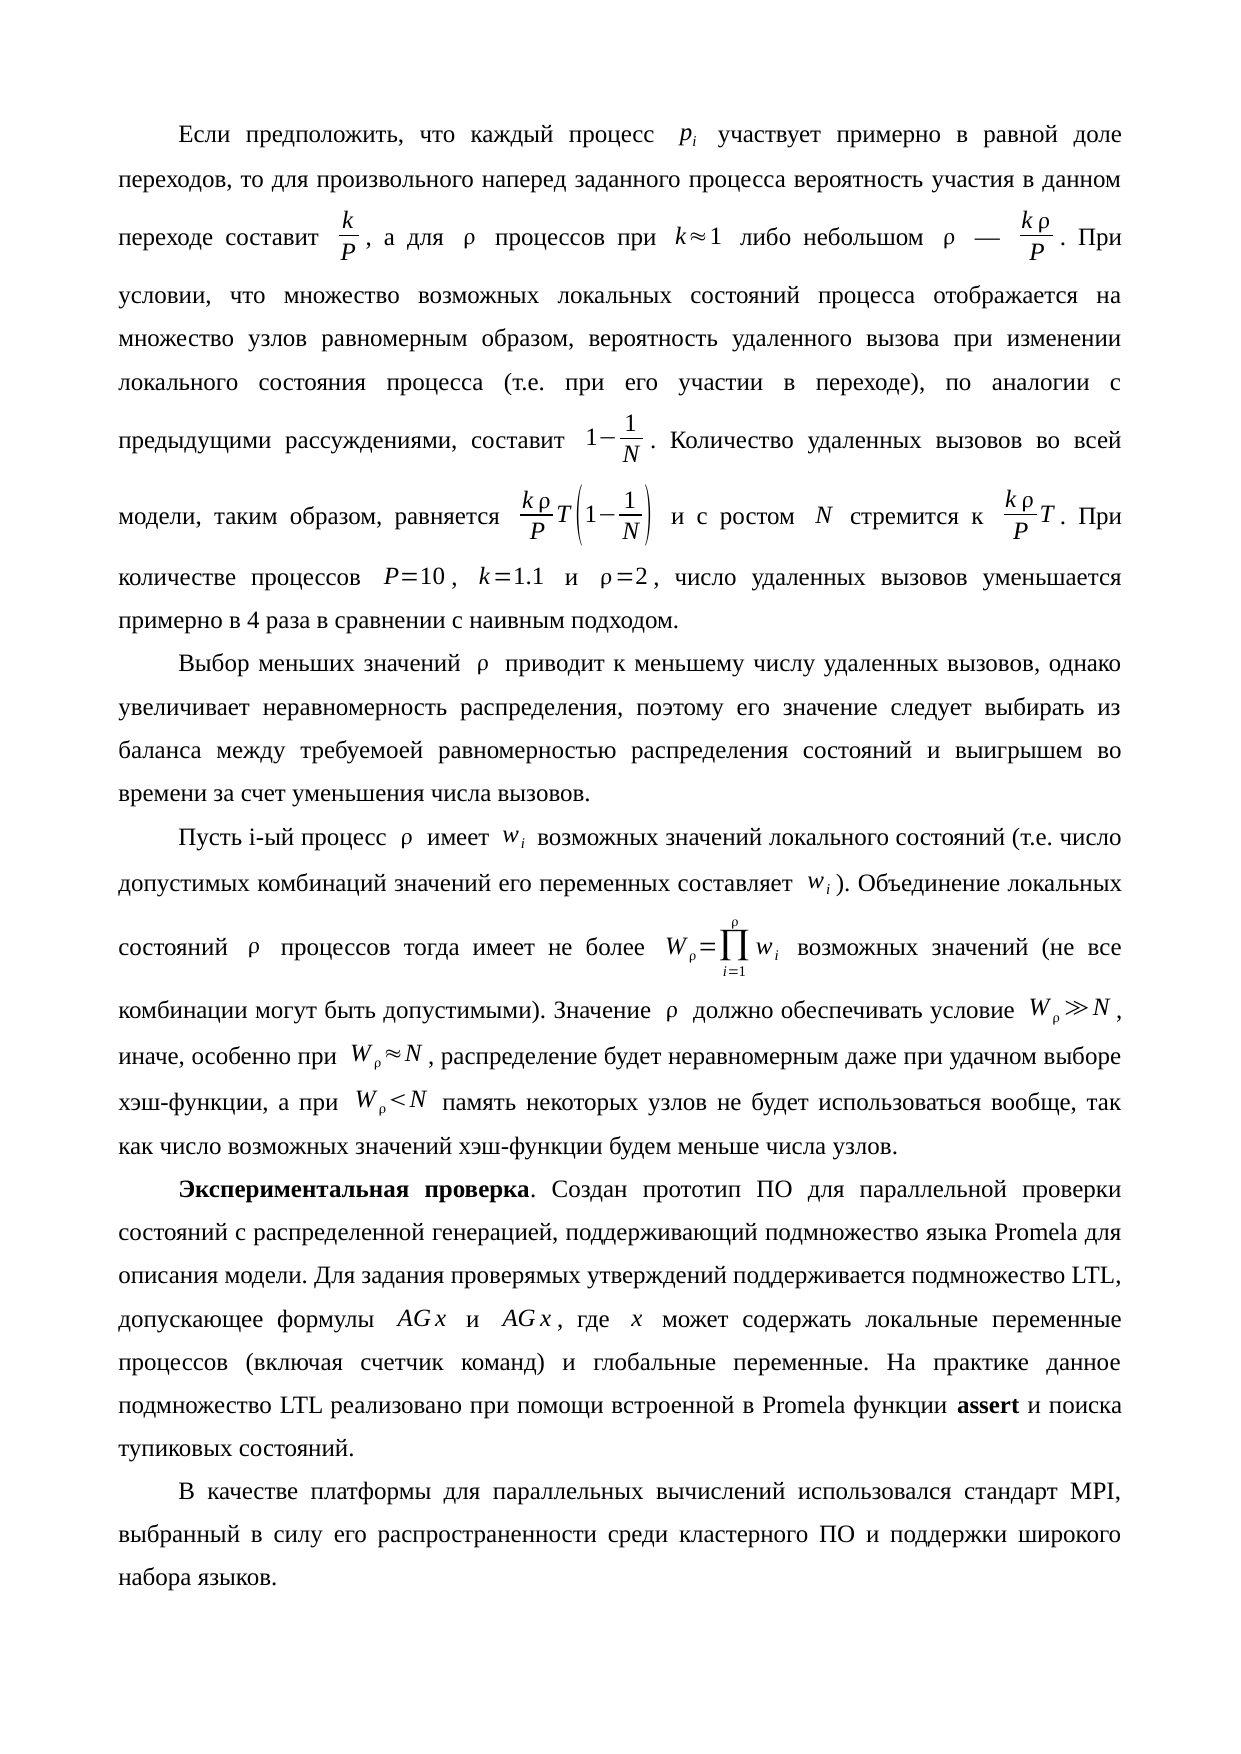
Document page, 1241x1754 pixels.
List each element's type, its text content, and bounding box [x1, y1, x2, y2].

text Выбор меньших значений приводит к меньшему числу удаленных вызовов, однако увеличивает неравномерность распределения, поэтому его значение следует выбирать из баланса между требуемоей равномерностью распределения состояний и выигрышем во времени за счет уменьшения числа вызовов. [118, 648, 1122, 807]
text Пусть i-ый процесс имеет возможных значений локального состояний (т.е. число допустимых комбинаций значений его переменных составляет ). Объединение локальных состояний процессов тогда имеет не более возможных значений (не все комбинации могут быть допустимыми). Значение должно обеспечивать условие , иначе, особенно при , распределение будет неравномерным даже при удачном выборе хэш-функции, а при память некоторых узлов не будет использоваться вообще, так как число возможных значений хэш-функции будем меньше числа узлов. [118, 821, 1122, 1160]
text Если предположить, что каждый процесс участвует примерно в равной доле переходов, то для произвольного наперед заданного процесса вероятность участия в данном переходе составит , а для процессов при либо небольшом — . При условии, что множество возможных локальных состояний процесса отображается на множество узлов равномерным образом, вероятность удаленного вызова при изменении локального состояния процесса (т.е. при его участии в переходе), по аналогии с предыдущими рассуждениями, составит . Количество удаленных вызовов во всей модели, таким образом, равняется и с ростом стремится к . При количестве процессов , и , число удаленных вызовов уменьшается примерно в 4 раза в сравнении с наивным подходом. [118, 118, 1122, 634]
text В качестве платформы для параллельных вычислений использовался стандарт MPI, выбранный в силу его распространенности среди кластерного ПО и поддержки широкого набора языков. [118, 1476, 1122, 1591]
text Экспериментальная проверка. Создан прототип ПО для параллельной проверки состояний с распределенной генерацией, поддерживающий подмножество языка Promela для описания модели. Для задания проверямых утверждений поддерживается подмножество LTL, допускающее формулы и , где может содержать локальные переменные процессов (включая счетчик команд) и глобальные переменные. На практике данное подмножество LTL реализовано при помощи встроенной в Promela функции assert и поиска тупиковых состояний. [118, 1174, 1122, 1462]
